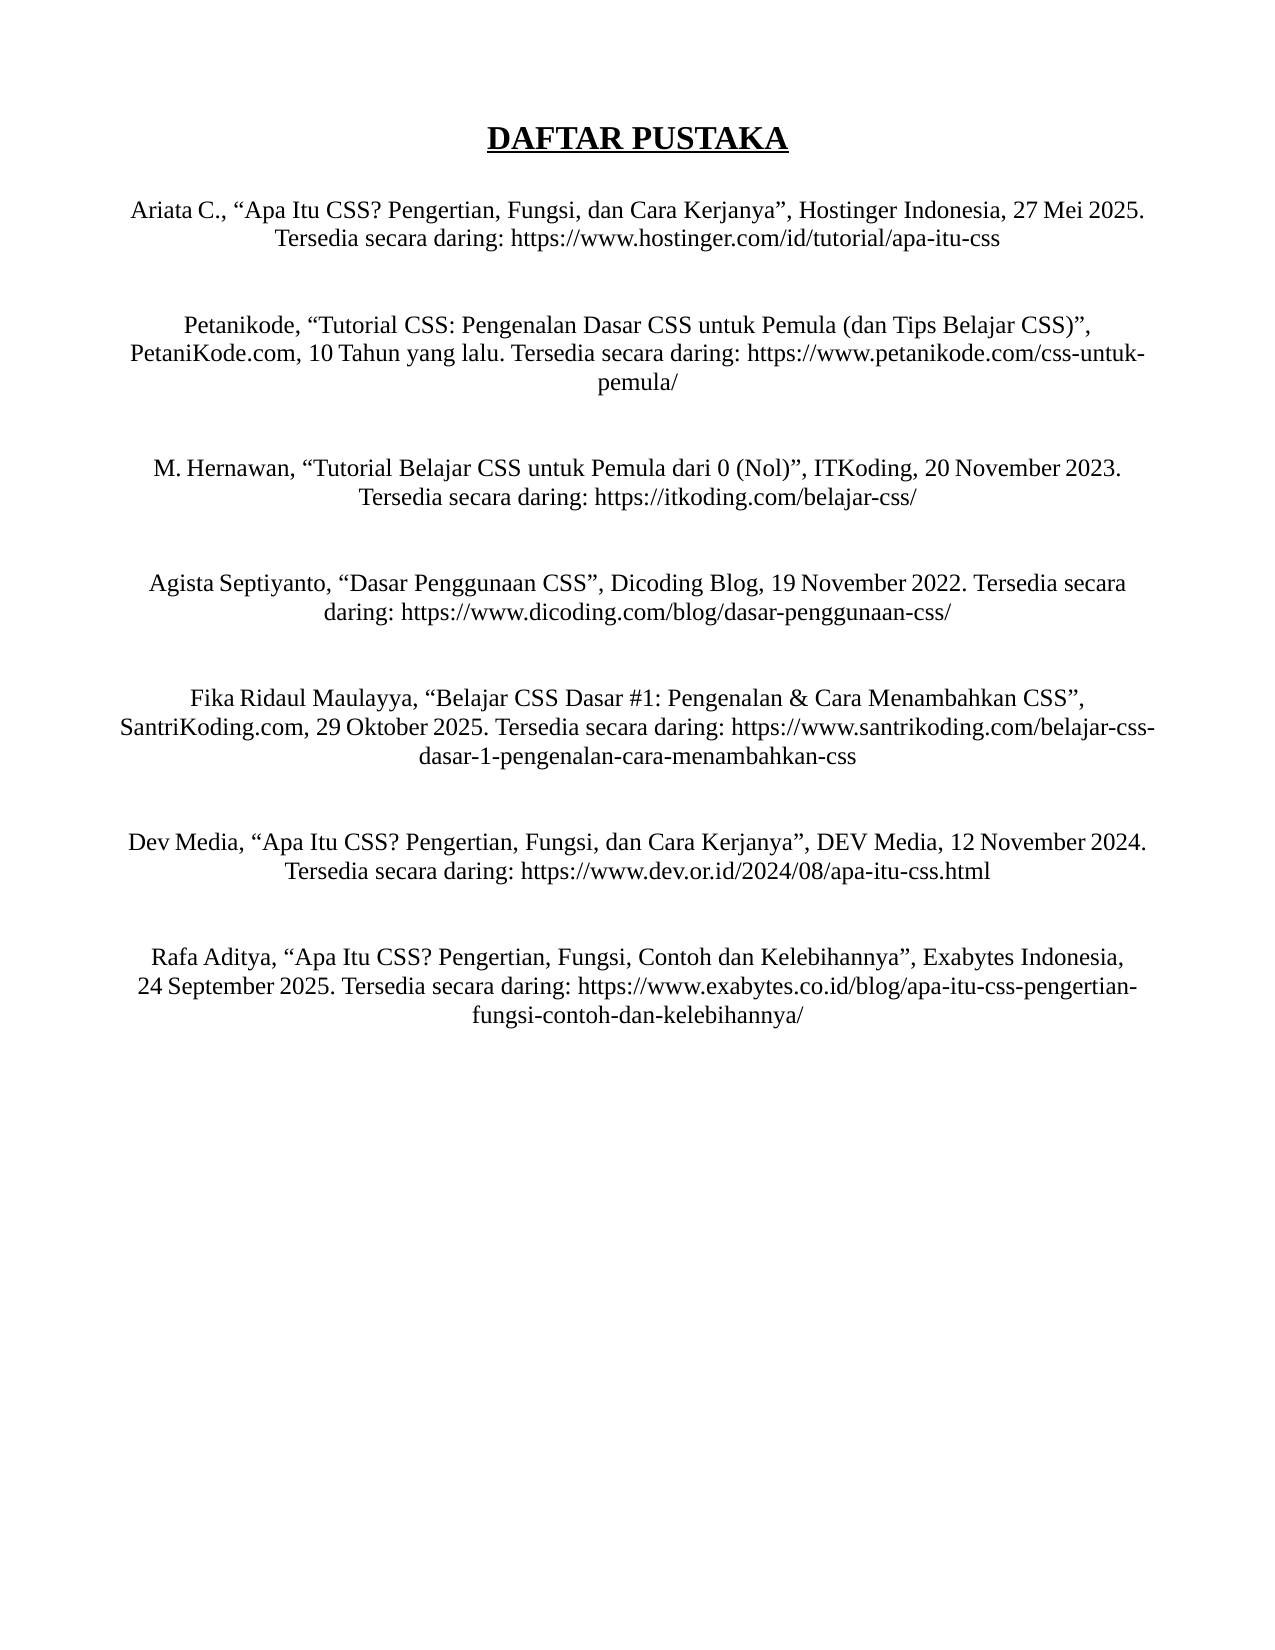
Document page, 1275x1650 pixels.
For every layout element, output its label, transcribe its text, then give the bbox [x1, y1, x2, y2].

text DAFTAR PUSTAKA [118, 118, 1157, 156]
text M. Hernawan, “Tutorial Belajar CSS untuk Pemula dari 0 (Nol)”, ITKoding, 20 November 2023. Tersedia secara daring: https://itkoding.com/belajar-css/ [118, 453, 1157, 511]
text Ariata C., “Apa Itu CSS? Pengertian, Fungsi, dan Cara Kerjanya”, Hostinger Indonesia, 27 Mei 2025. Tersedia secara daring: https://www.hostinger.com/id/tutorial/apa-itu-css [118, 195, 1157, 252]
text Dev Media, “Apa Itu CSS? Pengertian, Fungsi, dan Cara Kerjanya”, DEV Media, 12 November 2024. Tersedia secara daring: https://www.dev.or.id/2024/08/apa-itu-css.html [118, 827, 1157, 885]
text Agista Septiyanto, “Dasar Penggunaan CSS”, Dicoding Blog, 19 November 2022. Tersedia secara daring: https://www.dicoding.com/blog/dasar-penggunaan-css/ [118, 568, 1157, 626]
text Fika Ridaul Maulayya, “Belajar CSS Dasar #1: Pengenalan & Cara Menambahkan CSS”, SantriKoding.com, 29 Oktober 2025. Tersedia secara daring: https://www.santrikoding.com/belajar-css-dasar-1-pengenalan-cara-menambahkan-css [118, 683, 1157, 770]
text Petanikode, “Tutorial CSS: Pengenalan Dasar CSS untuk Pemula (dan Tips Belajar CSS)”, PetaniKode.com, 10 Tahun yang lalu. Tersedia secara daring: https://www.petanikode.com/css-untuk-pemula/ [118, 310, 1157, 396]
text Rafa Aditya, “Apa Itu CSS? Pengertian, Fungsi, Contoh dan Kelebihannya”, Exabytes Indonesia, 24 September 2025. Tersedia secara daring: https://www.exabytes.co.id/blog/apa-itu-css-pengertian-fungsi-contoh-dan-kelebihannya/ [118, 942, 1157, 1028]
